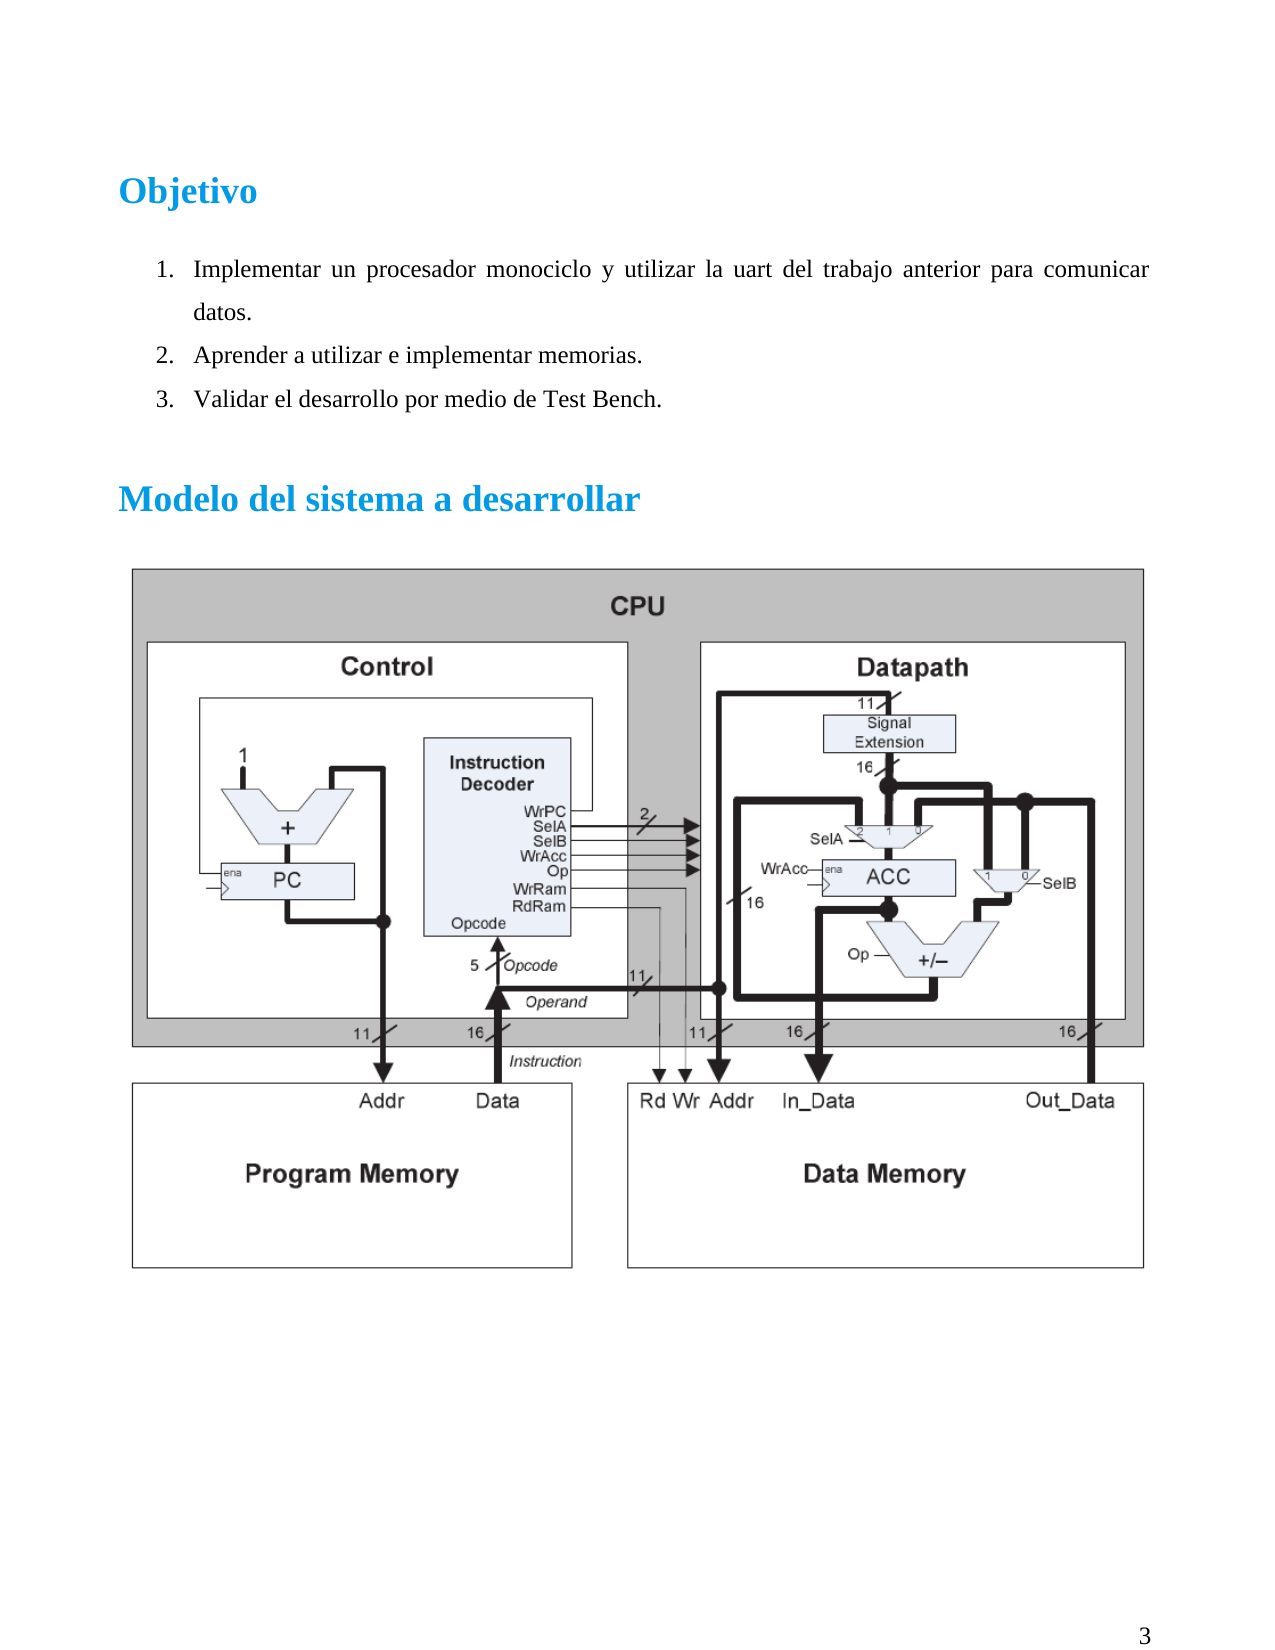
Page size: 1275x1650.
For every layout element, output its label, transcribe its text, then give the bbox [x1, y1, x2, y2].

list Implementar un procesador monociclo y utilizar la uart del trabajo anterior para comunicar datos. [156, 254, 1151, 326]
list Validar el desarrollo por medio de Test Bench. [156, 384, 1151, 412]
subtitle Objetivo [118, 168, 1157, 211]
picture [124, 563, 1151, 1273]
list Aprender a utilizar e implementar memorias. [156, 341, 1151, 369]
subtitle Modelo del sistema a desarrollar [118, 477, 1157, 520]
